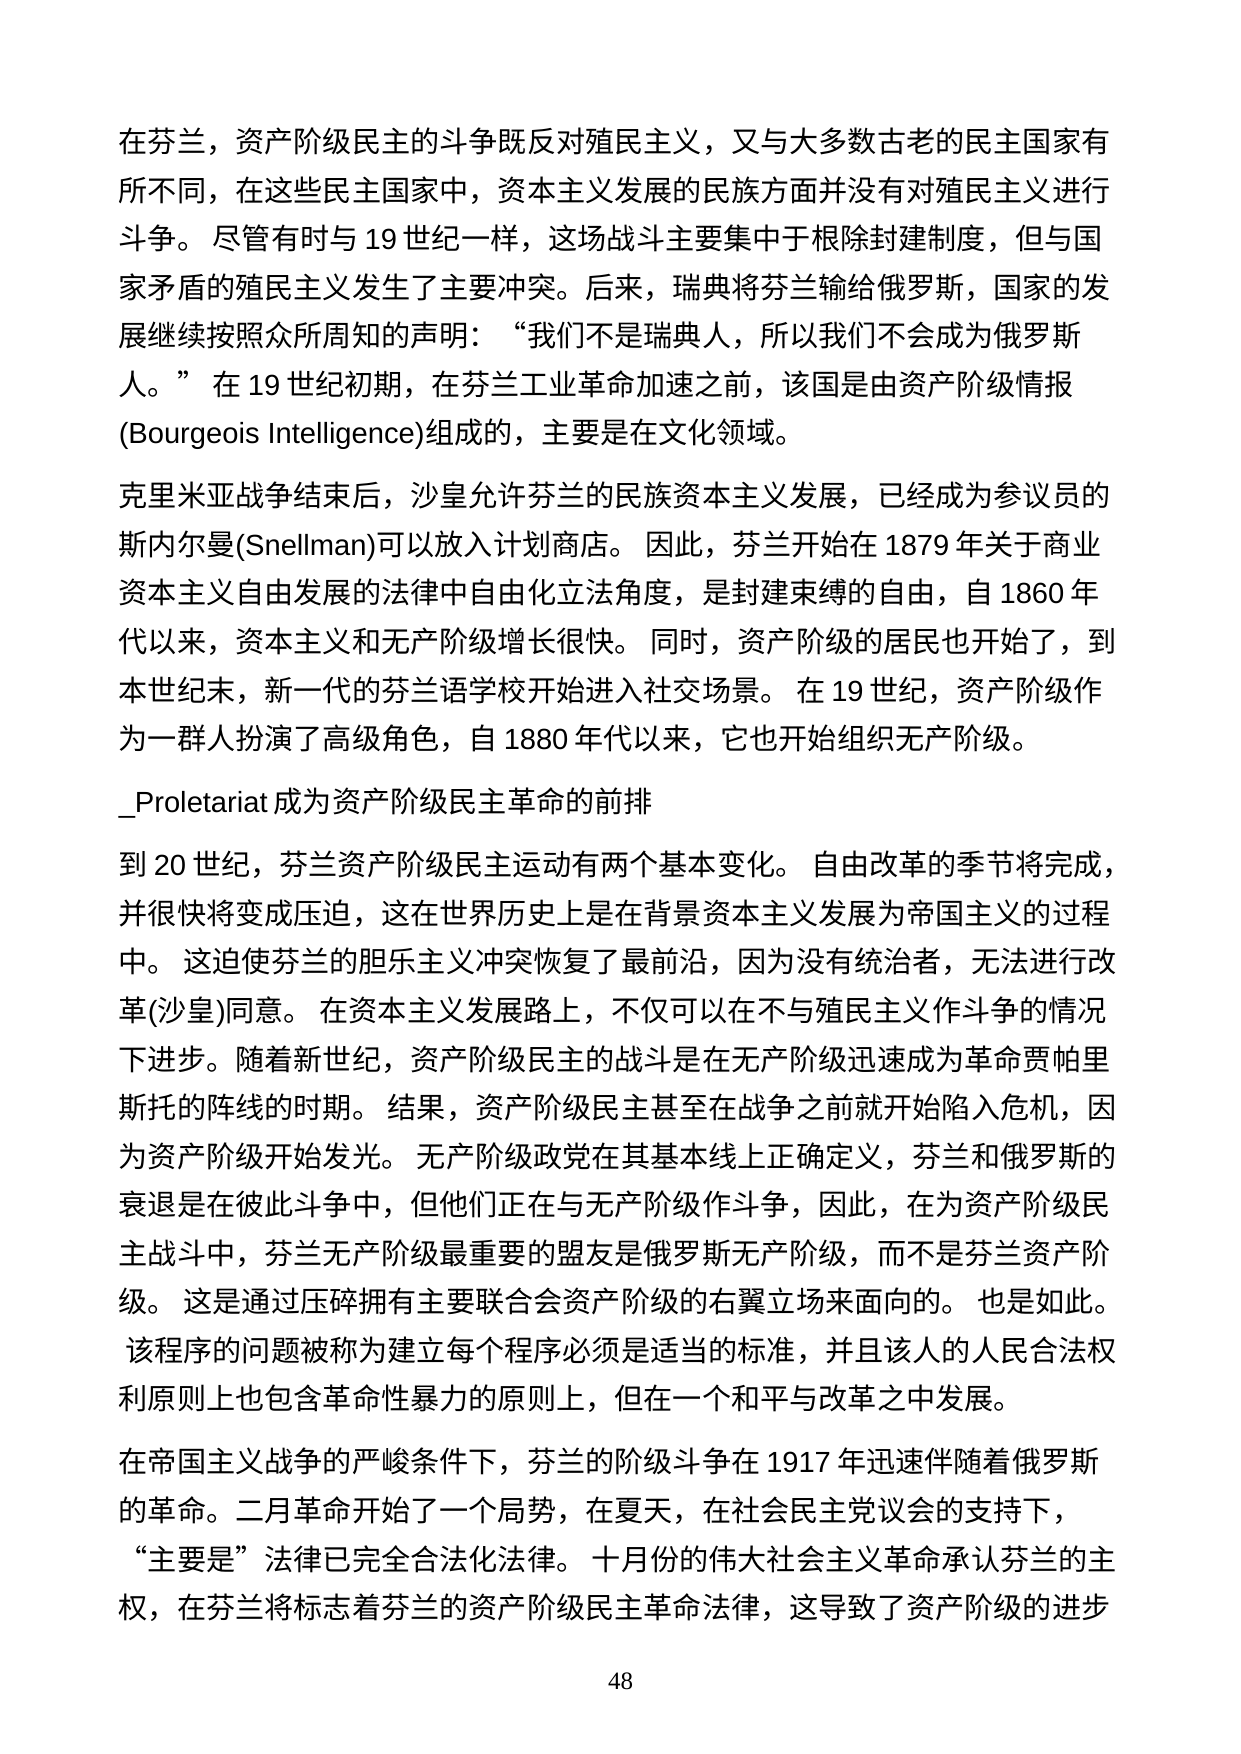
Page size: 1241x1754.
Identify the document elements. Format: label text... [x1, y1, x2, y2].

text 在帝国主义战争的严峻条件下，芬兰的阶级斗争在1917年迅速伴随着俄罗斯的革命。二月革命开始了一个局势，在夏天，在社会民主党议会的支持下，“主要是”法律已完全合法化法律。 十月份的伟大社会主义革命承认芬兰的主权，在芬兰将标志着芬兰的资产阶级民主革命法律，这导致了资产阶级的进步 [118, 1439, 1122, 1627]
text 克里米亚战争结束后，沙皇允许芬兰的民族资本主义发展，已经成为参议员的斯内尔曼(Snellman)可以放入计划商店。 因此，芬兰开始在1879年关于商业资本主义自由发展的法律中自由化立法角度，是封建束缚的自由，自1860年代以来，资本主义和无产阶级增长很快。 同时，资产阶级的居民也开始了，到本世纪末，新一代的芬兰语学校开始进入社交场景。 在19世纪，资产阶级作为一群人扮演了高级角色，自1880年代以来，它也开始组织无产阶级。 [118, 473, 1122, 758]
text 在芬兰，资产阶级民主的斗争既反对殖民主义，又与大多数古老的民主国家有所不同，在这些民主国家中，资本主义发展的民族方面并没有对殖民主义进行斗争。 尽管有时与19世纪一样，这场战斗主要集中于根除封建制度，但与国家矛盾的殖民主义发生了主要冲突。后来，瑞典将芬兰输给俄罗斯，国家的发展继续按照众所周知的声明：“我们不是瑞典人，所以我们不会成为俄罗斯人。” 在19世纪初期，在芬兰工业革命加速之前，该国是由资产阶级情报(Bourgeois Intelligence)组成的，主要是在文化领域。 [118, 118, 1122, 452]
text 到20世纪，芬兰资产阶级民主运动有两个基本变化。 自由改革的季节将完成，并很快将变成压迫，这在世界历史上是在背景资本主义发展为帝国主义的过程中。 这迫使芬兰的胆乐主义冲突恢复了最前沿，因为没有统治者，无法进行改革(沙皇)同意。 在资本主义发展路上，不仅可以在不与殖民主义作斗争的情况下进步。随着新世纪，资产阶级民主的战斗是在无产阶级迅速成为革命贾帕里斯托的阵线的时期。 结果，资产阶级民主甚至在战争之前就开始陷入危机，因为资产阶级开始发光。 无产阶级政党在其基本线上正确定义，芬兰和俄罗斯的衰退是在彼此斗争中，但他们正在与无产阶级作斗争，因此，在为资产阶级民主战斗中，芬兰无产阶级最重要的盟友是俄罗斯无产阶级，而不是芬兰资产阶级。 这是通过压碎拥有主要联合会资产阶级的右翼立场来面向的。 也是如此。 该程序的问题被称为建立每个程序必须是适当的标准，并且该人的人民合法权利原则上也包含革命性暴力的原则上，但在一个和平与改革之中发展。 [118, 842, 1122, 1418]
text _Proletariat成为资产阶级民主革命的前排 [118, 779, 1122, 821]
